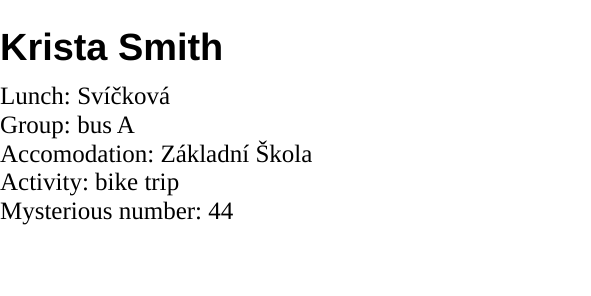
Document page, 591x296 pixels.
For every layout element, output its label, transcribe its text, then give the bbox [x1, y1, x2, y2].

text Lunch: Svíčková [0, 81, 591, 110]
text Group: bus A [0, 110, 591, 139]
text Accomodation: Základní Škola [0, 139, 591, 167]
subtitle Krista Smith [0, 25, 591, 69]
text Activity: bike trip [0, 167, 591, 196]
text Mysterious number: 44 [0, 196, 591, 225]
